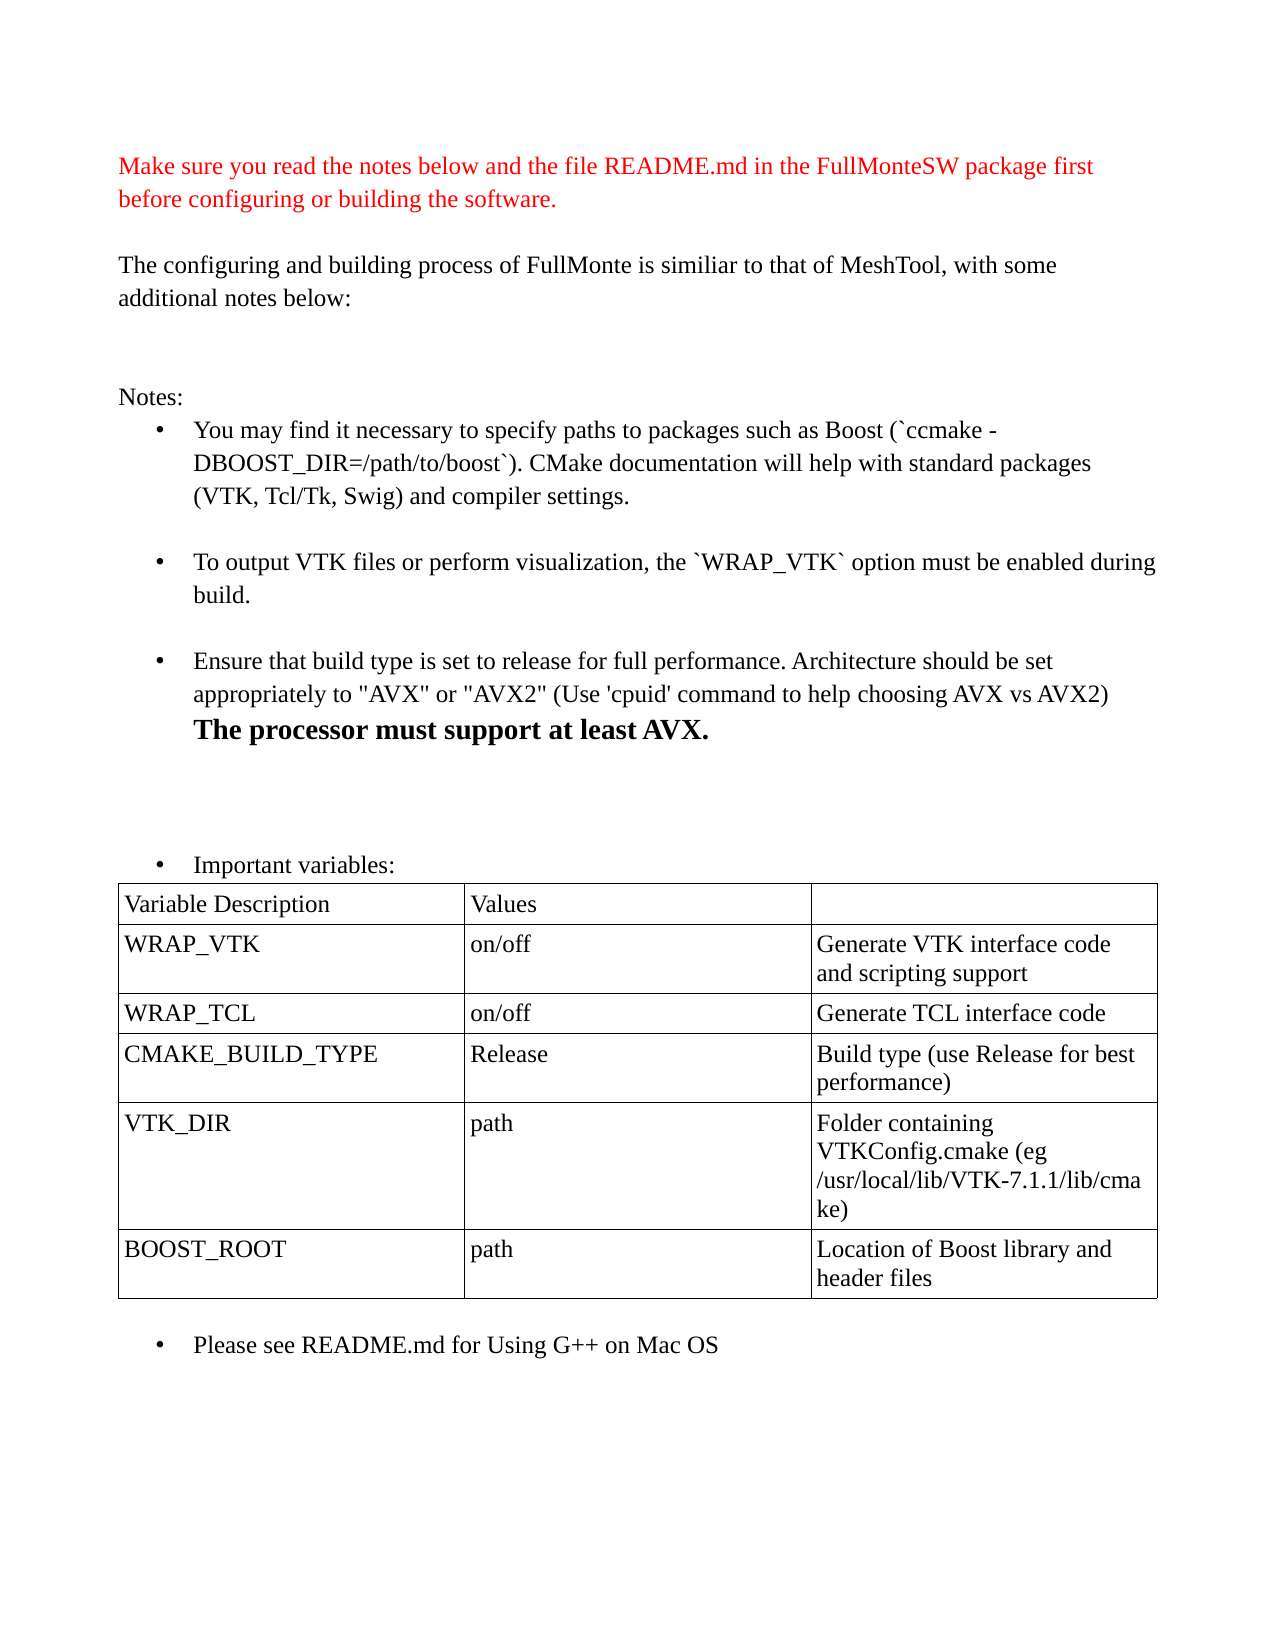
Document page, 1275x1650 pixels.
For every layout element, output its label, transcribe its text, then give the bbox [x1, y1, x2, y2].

list Please see README.md for Using G++ on Mac OS [156, 1331, 1157, 1359]
table_cell Build type (use Release for best performance) [812, 1034, 1157, 1102]
list The processor must support at least AVX. [156, 712, 1157, 746]
list You may find it necessary to specify paths to packages such as Boost (`ccmake -DBOOST_DIR=/path/to/boost`). CMake documentation will help with standard packages (VTK, Tcl/Tk, Swig) and compiler settings. [156, 415, 1157, 510]
text Notes: [118, 382, 1157, 411]
table_cell Release [465, 1034, 811, 1102]
table_cell Generate TCL interface code [812, 994, 1157, 1033]
table_cell WRAP_TCL [119, 994, 464, 1033]
table_cell WRAP_VTK [119, 925, 464, 992]
table_cell BOOST_ROOT [119, 1230, 464, 1297]
table_cell Generate VTK interface code and scripting support [812, 925, 1157, 992]
list Important variables: [156, 850, 1157, 879]
list Ensure that build type is set to release for full performance. Architecture should be set appropriately to "AVX" or "AVX2" (Use 'cpuid' command to help choosing AVX vs AVX2) [156, 646, 1157, 708]
table_header [812, 884, 1157, 923]
table_cell VTK_DIR [119, 1103, 464, 1228]
table_cell Location of Boost library and header files [812, 1230, 1157, 1297]
table_header Variable Description [119, 884, 464, 923]
table_cell CMAKE_BUILD_TYPE [119, 1034, 464, 1102]
table_cell on/off [465, 994, 811, 1033]
table_cell Folder containing VTKConfig.cmake (eg /usr/local/lib/VTK-7.1.1/lib/cmake) [812, 1103, 1157, 1228]
list To output VTK files or perform visualization, the `WRAP_VTK` option must be enabled during build. [156, 547, 1157, 609]
table_cell on/off [465, 925, 811, 992]
table_cell path [465, 1230, 811, 1297]
table_header Values [465, 884, 811, 923]
text The configuring and building process of FullMonte is similiar to that of MeshTool, with some additional notes below: [118, 250, 1157, 312]
text Make sure you read the notes below and the file README.md in the FullMonteSW package first before configuring or building the software. [118, 151, 1157, 213]
table_cell path [465, 1103, 811, 1228]
